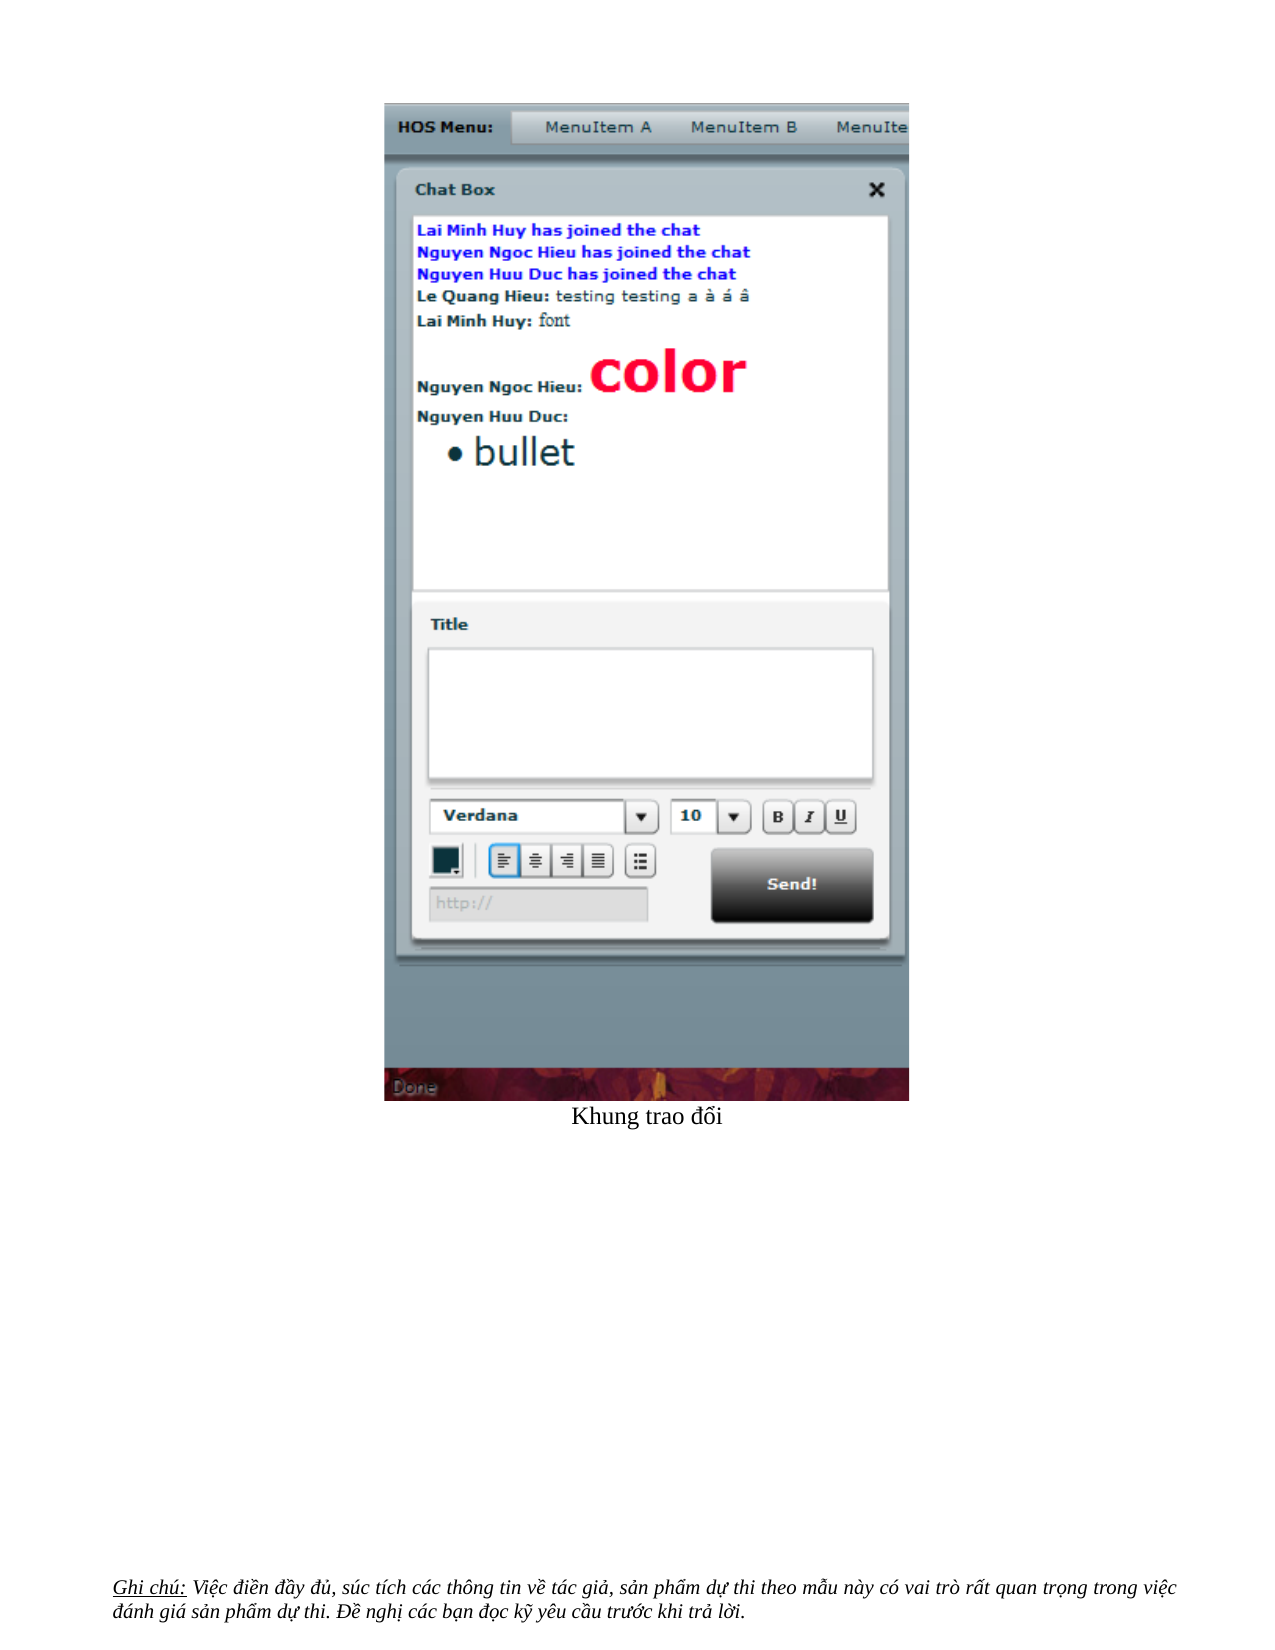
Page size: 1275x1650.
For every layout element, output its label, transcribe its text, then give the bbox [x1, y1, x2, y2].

text Khung trao đổi [112, 1101, 1181, 1130]
